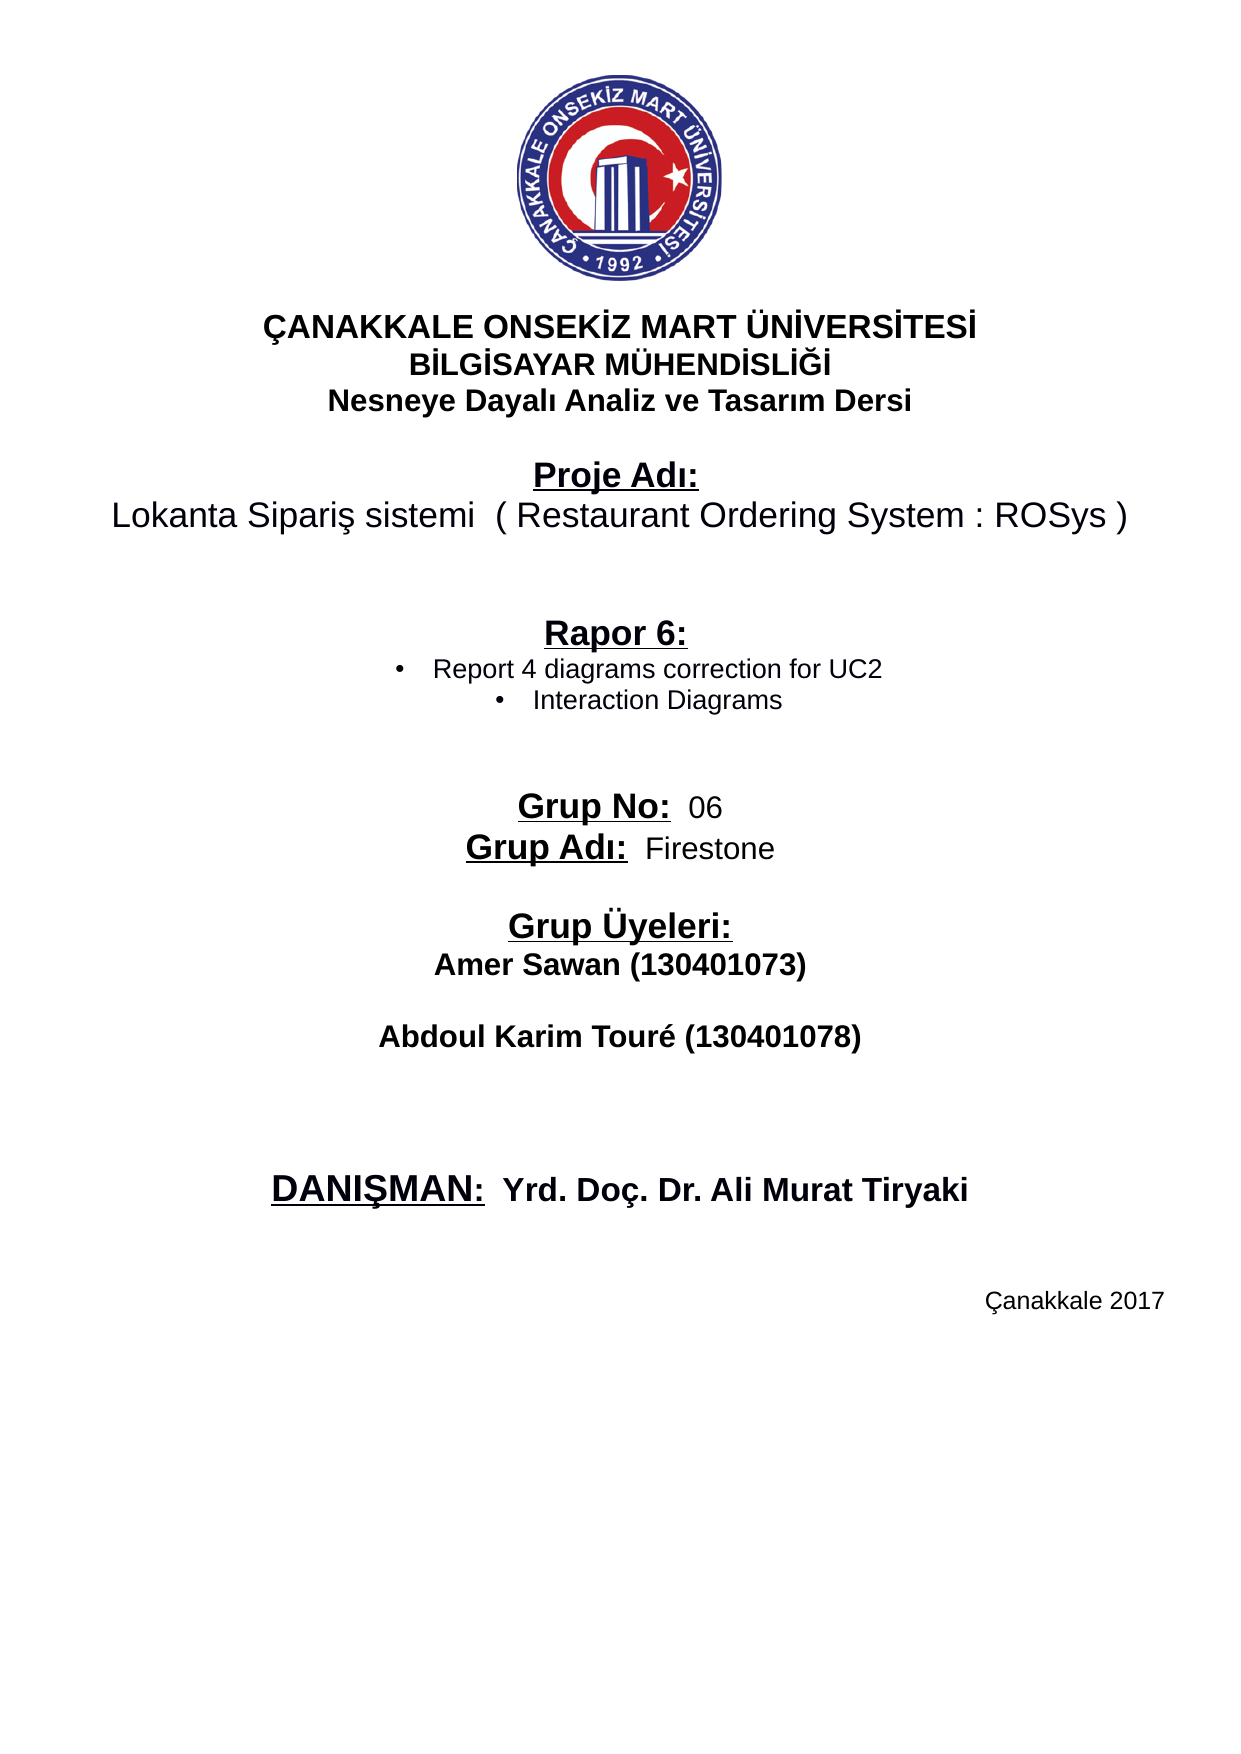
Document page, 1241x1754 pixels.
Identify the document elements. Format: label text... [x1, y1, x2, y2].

list Interaction Diagrams [112, 684, 1165, 716]
text ÇANAKKALE ONSEKİZ MART ÜNİVERSİTESİ [75, 308, 1165, 346]
text BİLGİSAYAR MÜHENDİSLİĞİ [75, 346, 1165, 382]
text Grup No: 06 [75, 785, 1165, 826]
picture [517, 75, 722, 281]
text Çanakkale 2017 [75, 1286, 1165, 1315]
text Rapor 6: [75, 612, 1165, 653]
text Grup Adı: Firestone [75, 826, 1165, 867]
text Grup Üyeleri: [75, 905, 1165, 946]
text Amer Sawan (130401073) [75, 946, 1165, 982]
list Report 4 diagrams correction for UC2 [112, 653, 1165, 684]
text Lokanta Sipariş sistemi ( Restaurant Ordering System : ROSys ) [75, 494, 1165, 535]
text Abdoul Karim Touré (130401078) [75, 1018, 1165, 1053]
text Proje Adı: [75, 454, 1165, 494]
text DANIŞMAN: Yrd. Doç. Dr. Ali Murat Tiryaki [75, 1166, 1165, 1209]
text Nesneye Dayalı Analiz ve Tasarım Dersi [75, 382, 1165, 418]
